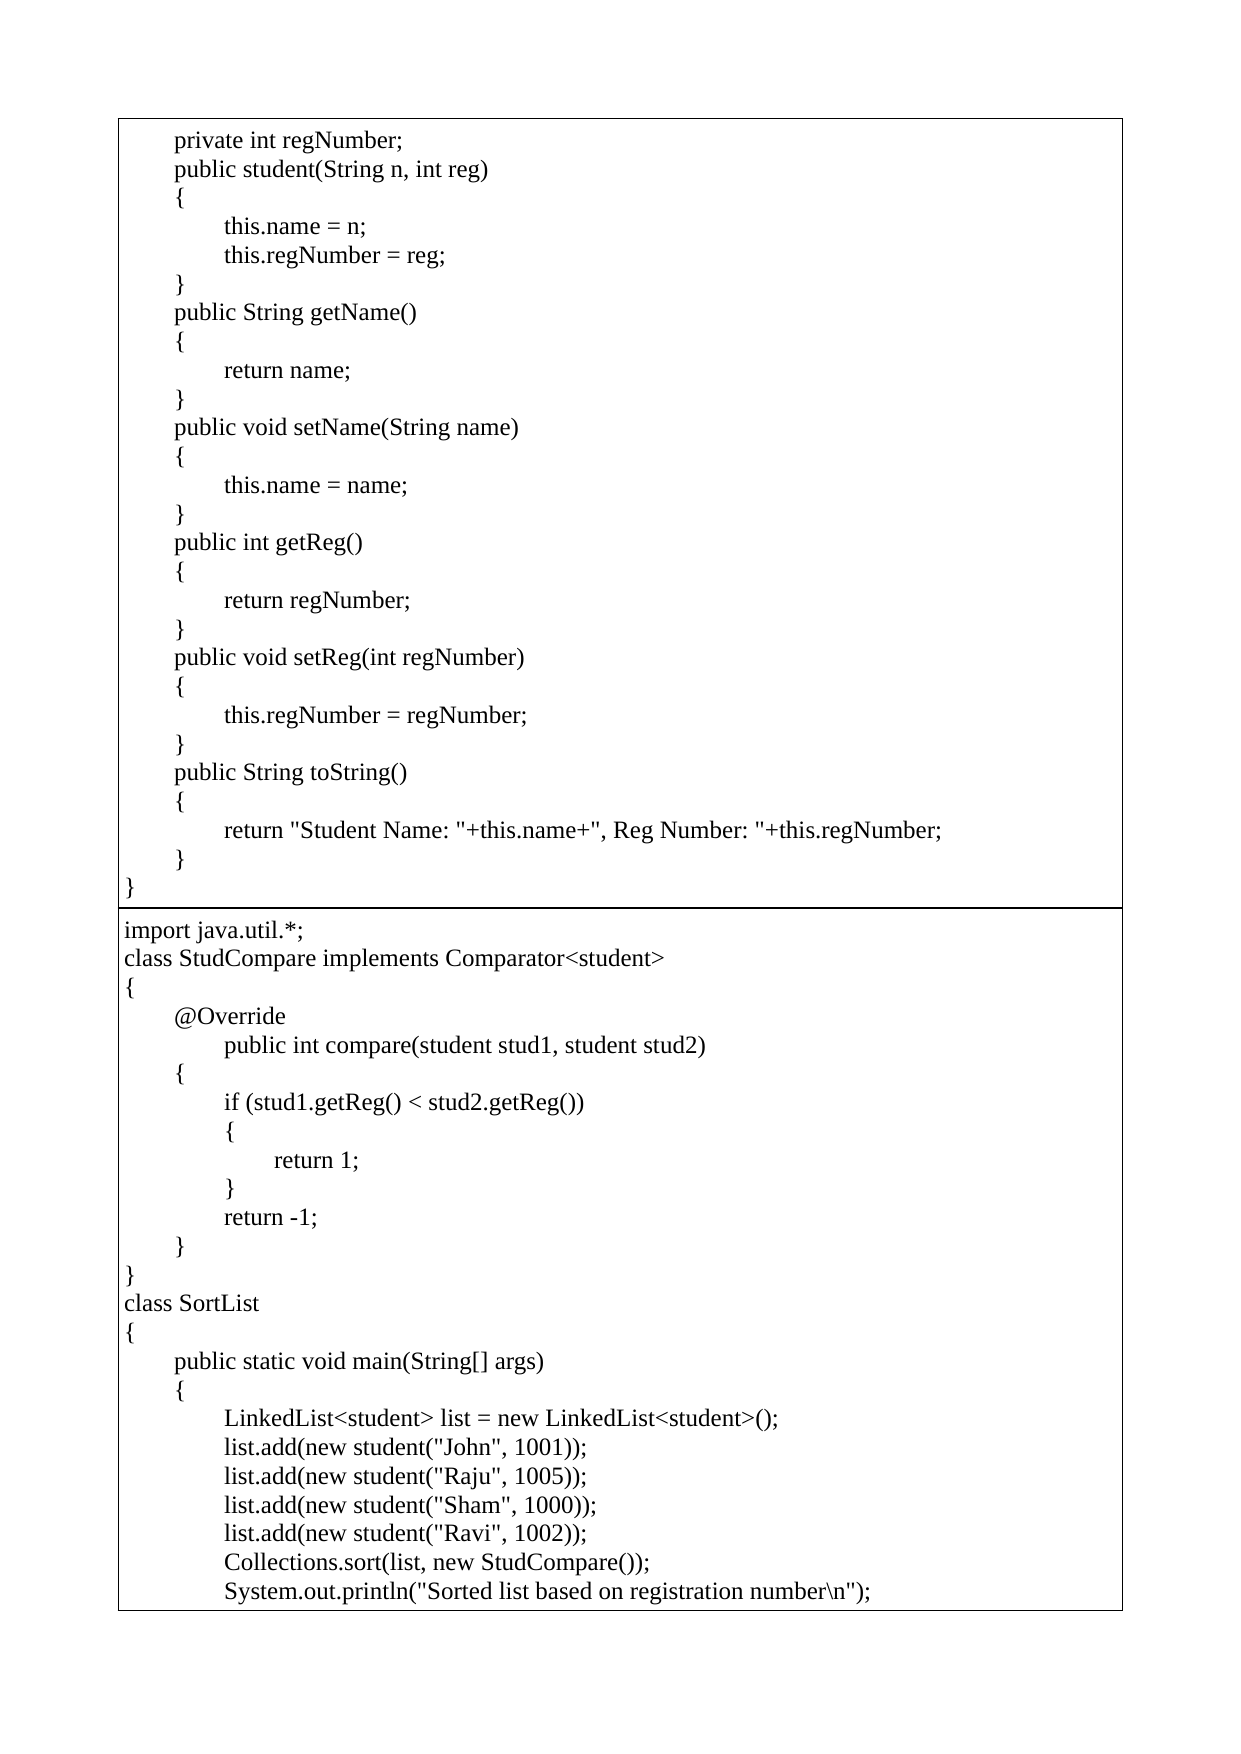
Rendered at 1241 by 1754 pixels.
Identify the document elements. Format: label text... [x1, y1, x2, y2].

table_header private int regNumber; public student(String n, int reg) { this.name = n; this.regNumber = reg; } public String getName() { return name; } public void setName(String name) { this.name = name; } public int getReg() { return regNumber; } public void setReg(int regNumber) { this.regNumber = regNumber; } public String toString() { return "Student Name: "+this.name+", Reg Number: "+this.regNumber; } } [119, 119, 1122, 907]
table_header import java.util.*; class StudCompare implements Comparator<student> { @Override public int compare(student stud1, student stud2) { if (stud1.getReg() < stud2.getReg()) { return 1; } return -1; } } class SortList { public static void main(String[] args) { LinkedList<student> list = new LinkedList<student>(); list.add(new student("John", 1001)); list.add(new student("Raju", 1005)); list.add(new student("Sham", 1000)); list.add(new student("Ravi", 1002)); Collections.sort(list, new StudCompare()); System.out.println("Sorted list based on registration number\n"); [119, 909, 1122, 1610]
